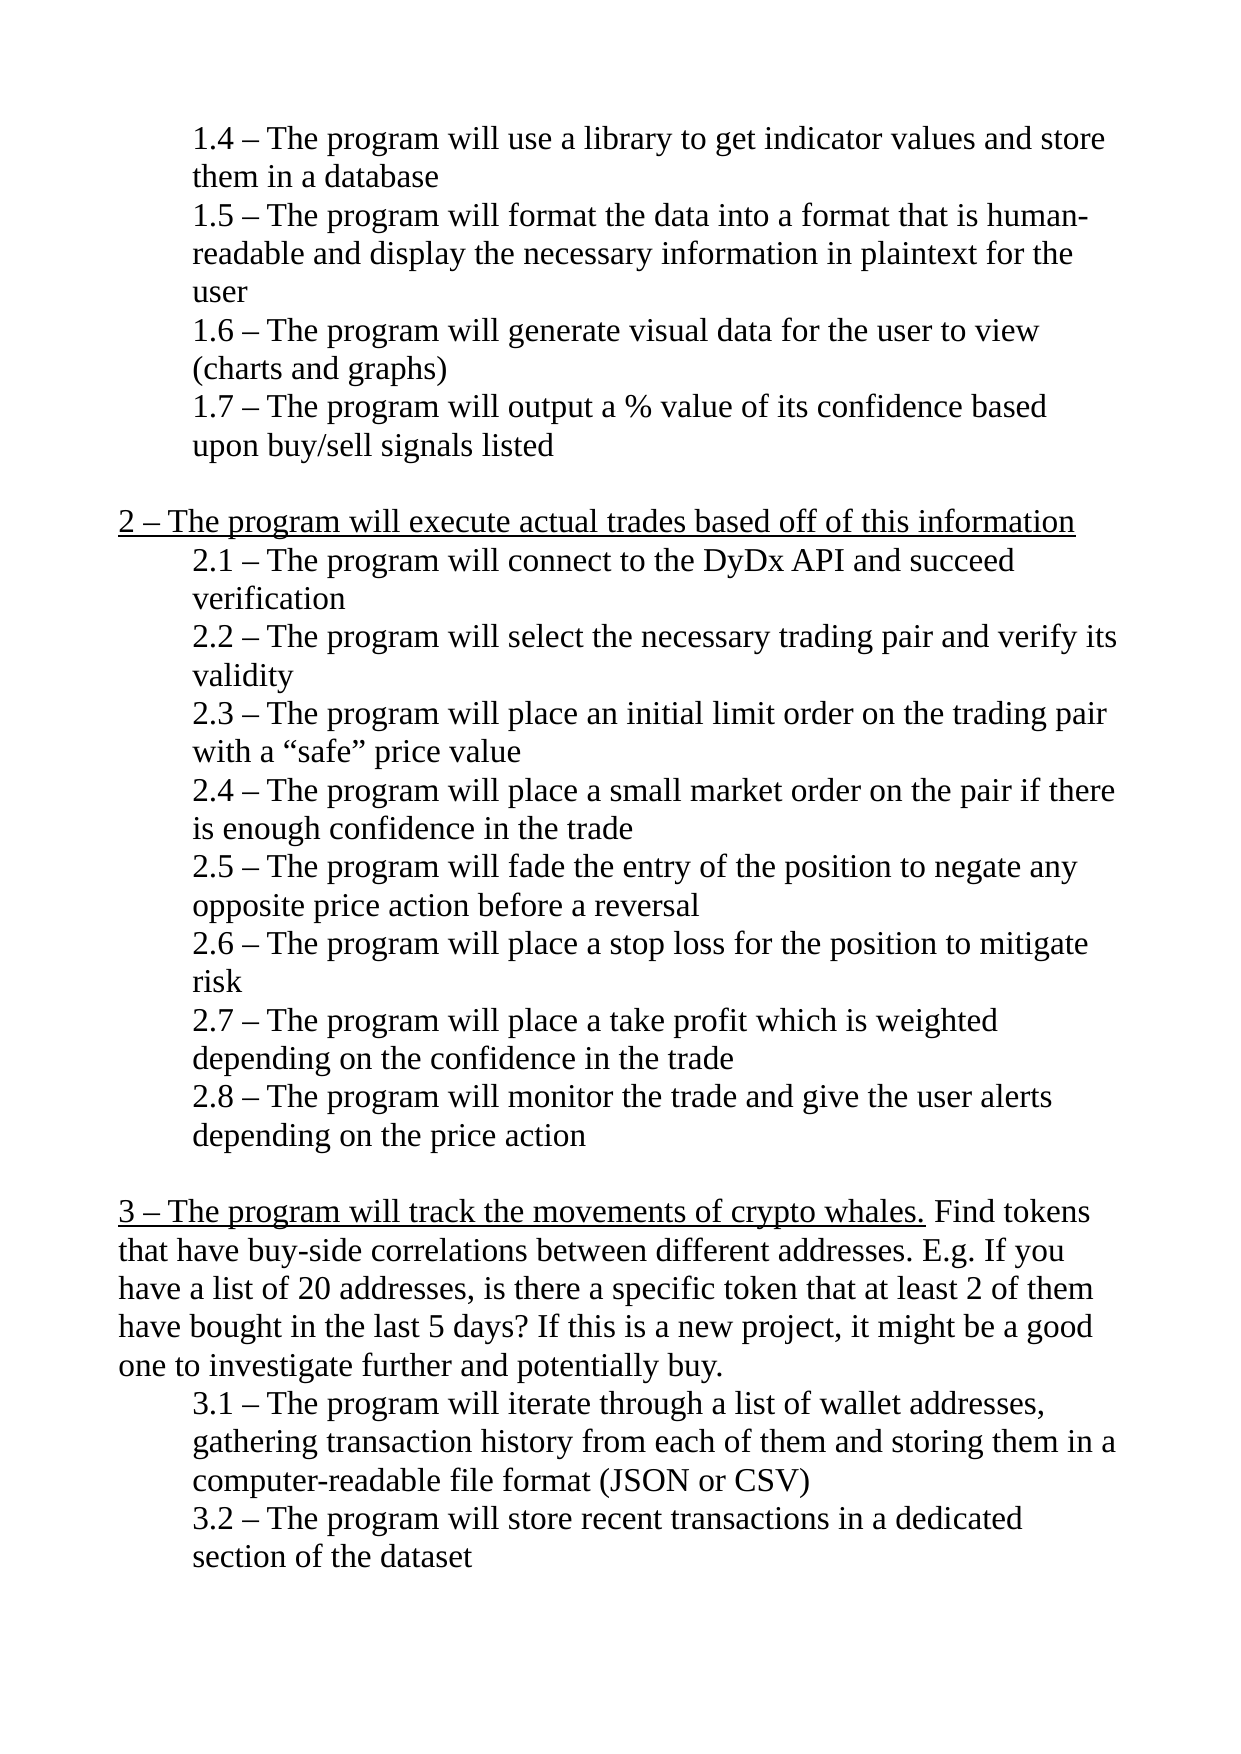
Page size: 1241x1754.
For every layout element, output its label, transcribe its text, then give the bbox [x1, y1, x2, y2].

text 2 – The program will execute actual trades based off of this information [118, 501, 1122, 540]
text 3.2 – The program will store recent transactions in a dedicated section of the dataset [192, 1498, 1122, 1575]
text 1.5 – The program will format the data into a format that is human-readable and display the necessary information in plaintext for the user [192, 195, 1122, 310]
text 2.2 – The program will select the necessary trading pair and verify its validity [192, 616, 1122, 693]
text 2.4 – The program will place a small market order on the pair if there is enough confidence in the trade [192, 770, 1122, 846]
text 1.7 – The program will output a % value of its confidence based upon buy/sell signals listed [192, 386, 1122, 463]
text 2.3 – The program will place an initial limit order on the trading pair with a “safe” price value [192, 693, 1122, 770]
text 3.1 – The program will iterate through a list of wallet addresses, gathering transaction history from each of them and storing them in a computer-readable file format (JSON or CSV) [192, 1383, 1122, 1498]
text 2.5 – The program will fade the entry of the position to negate any opposite price action before a reversal [192, 846, 1122, 923]
text 2.6 – The program will place a stop loss for the position to mitigate risk [192, 923, 1122, 1000]
text 1.6 – The program will generate visual data for the user to view (charts and graphs) [192, 310, 1122, 386]
text 2.1 – The program will connect to the DyDx API and succeed verification [192, 540, 1122, 616]
text 1.4 – The program will use a library to get indicator values and store them in a database [192, 118, 1122, 195]
text 3 – The program will track the movements of crypto whales. Find tokens that have buy-side correlations between different addresses. E.g. If you have a list of 20 addresses, is there a specific token that at least 2 of them have bought in the last 5 days? If this is a new project, it might be a good one to investigate further and potentially buy. [118, 1191, 1122, 1383]
text 2.8 – The program will monitor the trade and give the user alerts depending on the price action [192, 1076, 1122, 1153]
text 2.7 – The program will place a take profit which is weighted depending on the confidence in the trade [192, 1000, 1122, 1076]
